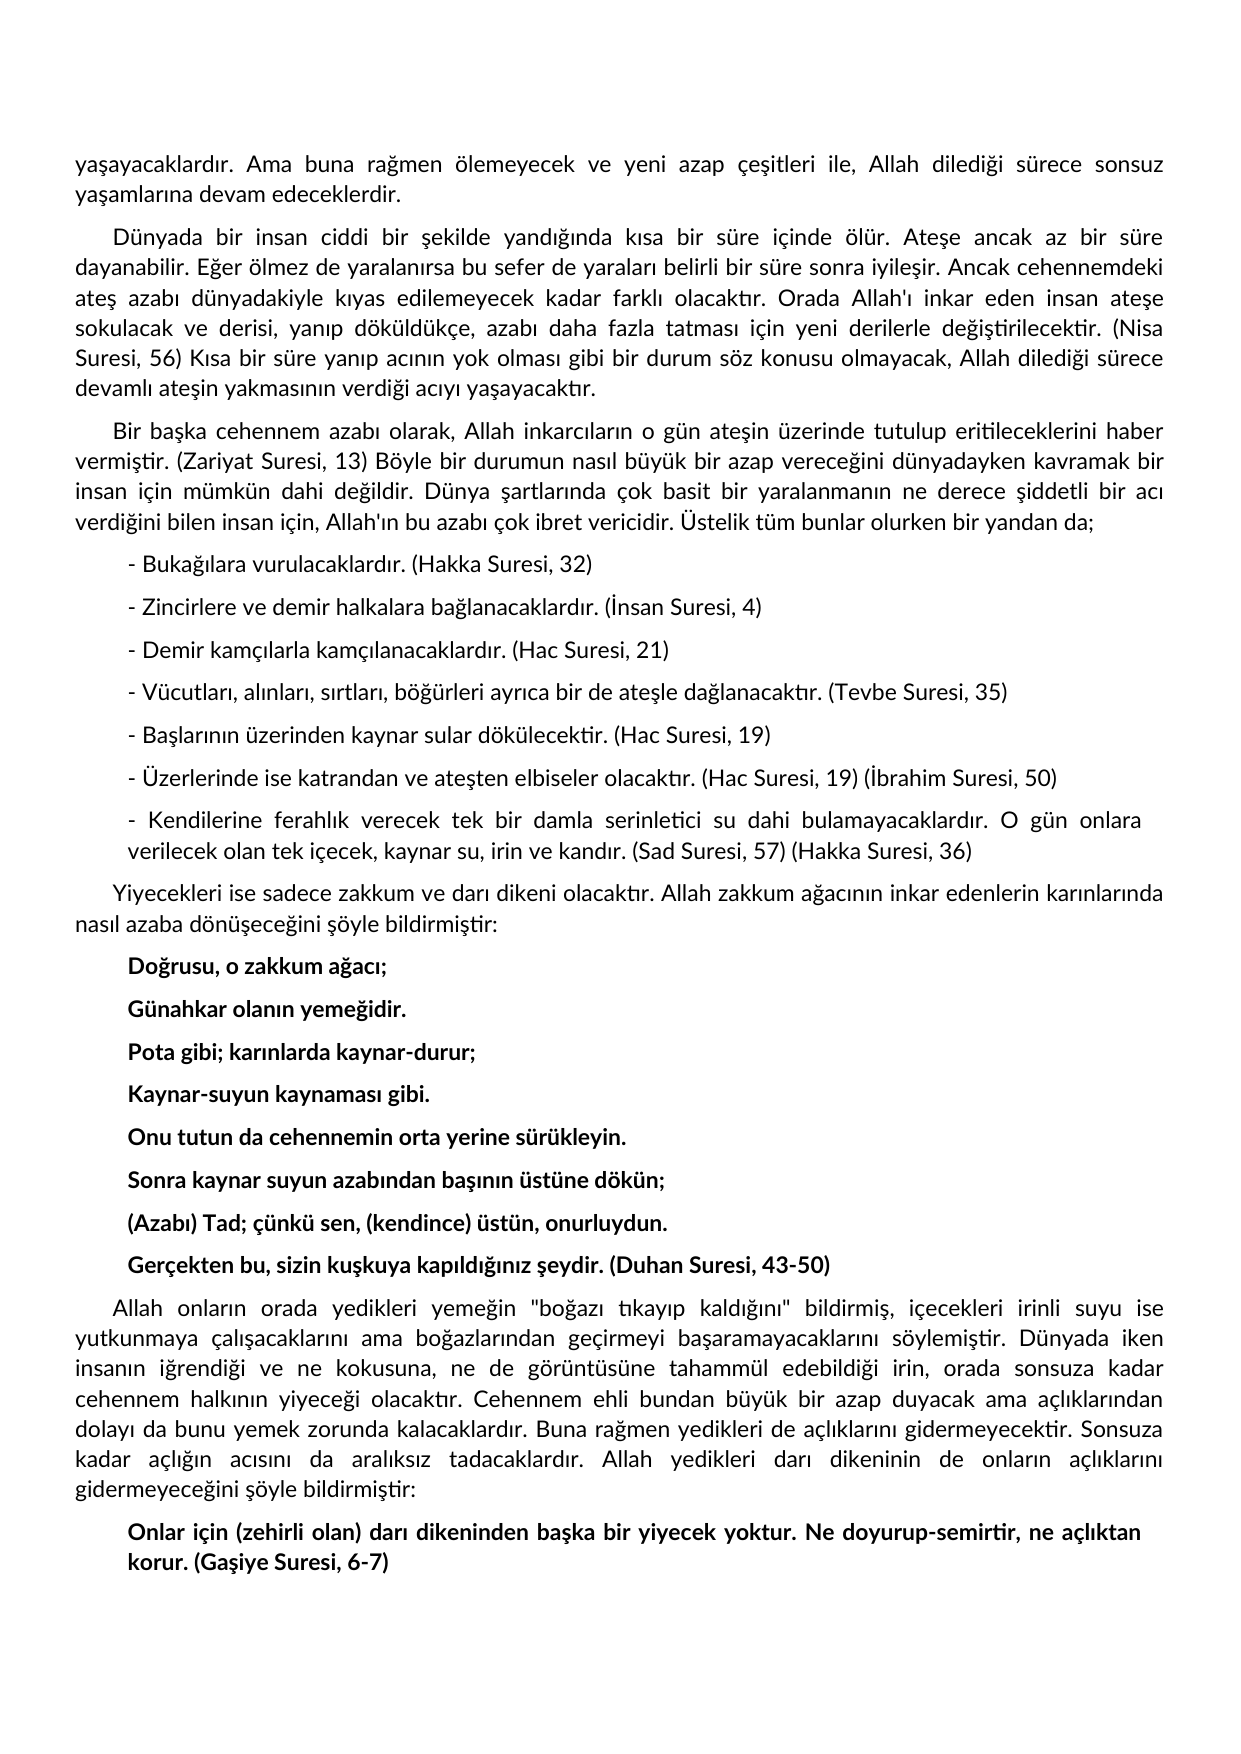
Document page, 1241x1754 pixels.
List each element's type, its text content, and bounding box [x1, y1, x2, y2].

text Günahkar olanın yemeğidir. [127, 995, 1143, 1022]
text Kaynar-suyun kaynaması gibi. [127, 1080, 1143, 1108]
text Onu tutun da cehennemin orta yerine sürükleyin. [127, 1123, 1143, 1150]
text - Üzerlerinde ise katrandan ve ateşten elbiseler olacaktır. (Hac Suresi, 19) (İbrahim Suresi, 50) [127, 763, 1143, 791]
text Pota gibi; karınlarda kaynar-durur; [127, 1037, 1143, 1065]
text - Kendilerine ferahlık verecek tek bir damla serinletici su dahi bulamayacaklardır. O gün onlara verilecek olan tek içecek, kaynar su, irin ve kandır. (Sad Suresi, 57) (Hakka Suresi, 36) [127, 806, 1143, 864]
text Dünyada bir insan ciddi bir şekilde yandığında kısa bir süre içinde ölür. Ateşe ancak az bir süre dayanabilir. Eğer ölmez de yaralanırsa bu sefer de yaraları belirli bir süre sonra iyileşir. Ancak cehennemdeki ateş azabı dünyadakiyle kıyas edilemeyecek kadar farklı olacaktır. Orada Allah'ı inkar eden insan ateşe sokulacak ve derisi, yanıp döküldükçe, azabı daha fazla tatması için yeni derilerle değiştirilecektir. (Nisa Suresi, 56) Kısa bir süre yanıp acının yok olması gibi bir durum söz konusu olmayacak, Allah dilediği sürece devamlı ateşin yakmasının verdiği acıyı yaşayacaktır. [75, 223, 1165, 401]
text Onlar için (zehirli olan) darı dikeninden başka bir yiyecek yoktur. Ne doyurup-semirtir, ne açlıktan korur. (Gaşiye Suresi, 6-7) [127, 1518, 1143, 1575]
text Doğrusu, o zakkum ağacı; [127, 952, 1143, 979]
text - Vücutları, alınları, sırtları, böğürleri ayrıca bir de ateşle dağlanacaktır. (Tevbe Suresi, 35) [127, 678, 1143, 706]
text - Başlarının üzerinden kaynar sular dökülecektir. (Hac Suresi, 19) [127, 721, 1143, 748]
text Bir başka cehennem azabı olarak, Allah inkarcıların o gün ateşin üzerinde tutulup eritileceklerini haber vermiştir. (Zariyat Suresi, 13) Böyle bir durumun nasıl büyük bir azap vereceğini dünyadayken kavramak bir insan için mümkün dahi değildir. Dünya şartlarında çok basit bir yaralanmanın ne derece şiddetli bir acı verdiğini bilen insan için, Allah'ın bu azabı çok ibret vericidir. Üstelik tüm bunlar olurken bir yandan da; [75, 417, 1165, 535]
text (Azabı) Tad; çünkü sen, (kendince) üstün, onurluydun. [127, 1208, 1143, 1236]
text - Zincirlere ve demir halkalara bağlanacaklardır. (İnsan Suresi, 4) [127, 593, 1143, 620]
text - Demir kamçılarla kamçılanacaklardır. (Hac Suresi, 21) [127, 635, 1143, 663]
text Sonra kaynar suyun azabından başının üstüne dökün; [127, 1166, 1143, 1193]
text Gerçekten bu, sizin kuşkuya kapıldığınız şeydir. (Duhan Suresi, 43-50) [127, 1251, 1143, 1278]
text yaşayacaklardır. Ama buna rağmen ölemeyecek ve yeni azap çeşitleri ile, Allah dilediği sürece sonsuz yaşamlarına devam edeceklerdir. [75, 150, 1165, 208]
text - Bukağılara vurulacaklardır. (Hakka Suresi, 32) [127, 550, 1143, 577]
text Yiyecekleri ise sadece zakkum ve darı dikeni olacaktır. Allah zakkum ağacının inkar edenlerin karınlarında nasıl azaba dönüşeceğini şöyle bildirmiştir: [75, 879, 1165, 937]
text Allah onların orada yedikleri yemeğin "boğazı tıkayıp kaldığını" bildirmiş, içecekleri irinli suyu ise yutkunmaya çalışacaklarını ama boğazlarından geçirmeyi başaramayacaklarını söylemiştir. Dünyada iken insanın iğrendiği ve ne kokusuna, ne de görüntüsüne tahammül edebildiği irin, orada sonsuza kadar cehennem halkının yiyeceği olacaktır. Cehennem ehli bundan büyük bir azap duyacak ama açlıklarından dolayı da bunu yemek zorunda kalacaklardır. Buna rağmen yedikleri de açlıklarını gidermeyecektir. Sonsuza kadar açlığın acısını da aralıksız tadacaklardır. Allah yedikleri darı dikeninin de onların açlıklarını gidermeyeceğini şöyle bildirmiştir: [75, 1294, 1165, 1502]
